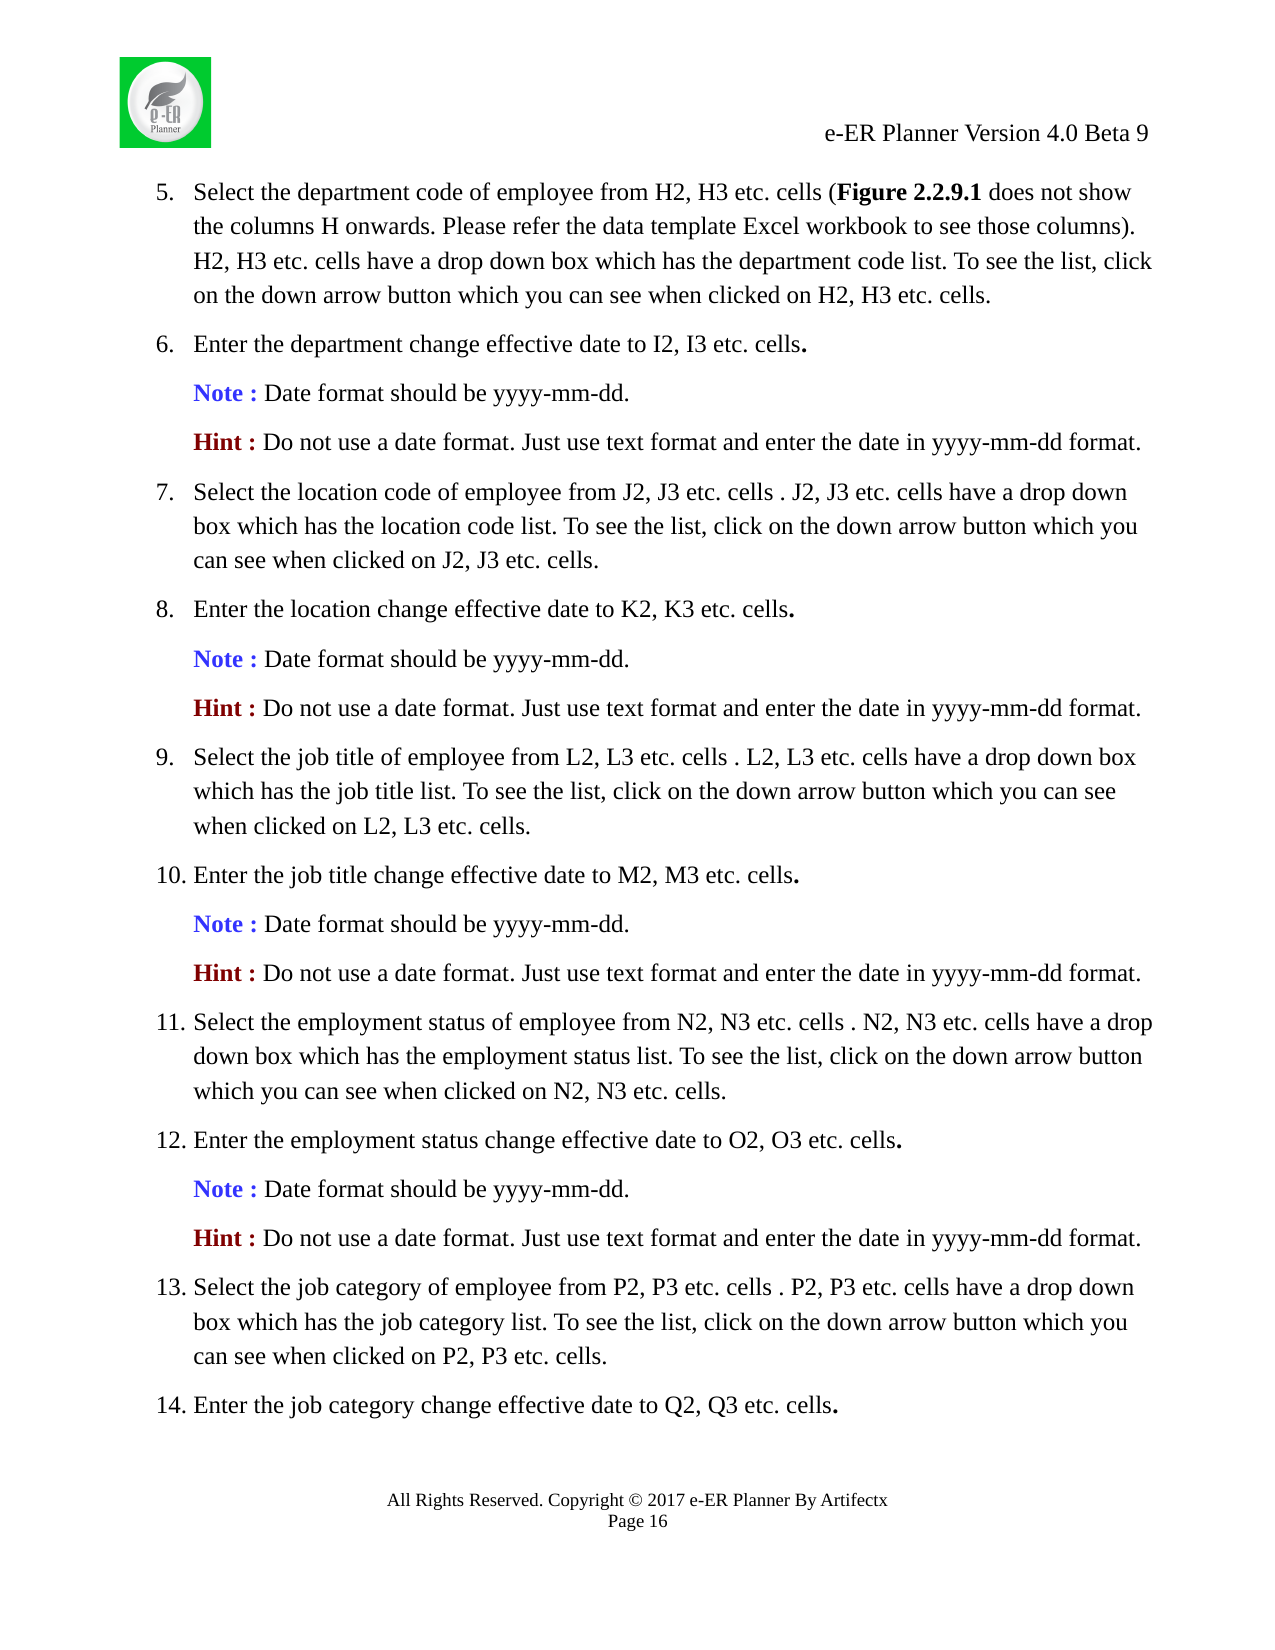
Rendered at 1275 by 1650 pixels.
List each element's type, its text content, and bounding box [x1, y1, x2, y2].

list Note : Date format should be yyyy-mm-dd. [156, 909, 1157, 938]
list Enter the department change effective date to I2, I3 etc. cells. [156, 329, 1157, 358]
list Hint : Do not use a date format. Just use text format and enter the date in yyyy-mm-dd format. [156, 427, 1157, 456]
list Select the job category of employee from P2, P3 etc. cells . P2, P3 etc. cells have a drop down box which has the job category list. To see the list, click on the down arrow button which you can see when clicked on P2, P3 etc. cells. [156, 1272, 1157, 1370]
list Note : Date format should be yyyy-mm-dd. [156, 378, 1157, 407]
list Hint : Do not use a date format. Just use text format and enter the date in yyyy-mm-dd format. [156, 1223, 1157, 1252]
list Enter the job title change effective date to M2, M3 etc. cells. [156, 860, 1157, 888]
list Select the employment status of employee from N2, N3 etc. cells . N2, N3 etc. cells have a drop down box which has the employment status list. To see the list, click on the down arrow button which you can see when clicked on N2, N3 etc. cells. [156, 1007, 1157, 1105]
list Select the location code of employee from J2, J3 etc. cells . J2, J3 etc. cells have a drop down box which has the location code list. To see the list, click on the down arrow button which you can see when clicked on J2, J3 etc. cells. [156, 477, 1157, 574]
list Hint : Do not use a date format. Just use text format and enter the date in yyyy-mm-dd format. [156, 958, 1157, 987]
list Enter the location change effective date to K2, K3 etc. cells. [156, 594, 1157, 623]
list Enter the employment status change effective date to O2, O3 etc. cells. [156, 1125, 1157, 1154]
list Note : Date format should be yyyy-mm-dd. [156, 644, 1157, 672]
list Select the job title of employee from L2, L3 etc. cells . L2, L3 etc. cells have a drop down box which has the job title list. To see the list, click on the down arrow button which you can see when clicked on L2, L3 etc. cells. [156, 742, 1157, 839]
list Enter the job category change effective date to Q2, Q3 etc. cells. [156, 1390, 1157, 1419]
list Hint : Do not use a date format. Just use text format and enter the date in yyyy-mm-dd format. [156, 693, 1157, 721]
list Select the department code of employee from H2, H3 etc. cells (Figure 2.2.9.1 does not show the columns H onwards. Please refer the data template Excel workbook to see those columns). H2, H3 etc. cells have a drop down box which has the department code list. To see the list, click on the down arrow button which you can see when clicked on H2, H3 etc. cells. [156, 177, 1157, 309]
picture [119, 57, 212, 148]
list Note : Date format should be yyyy-mm-dd. [156, 1174, 1157, 1203]
